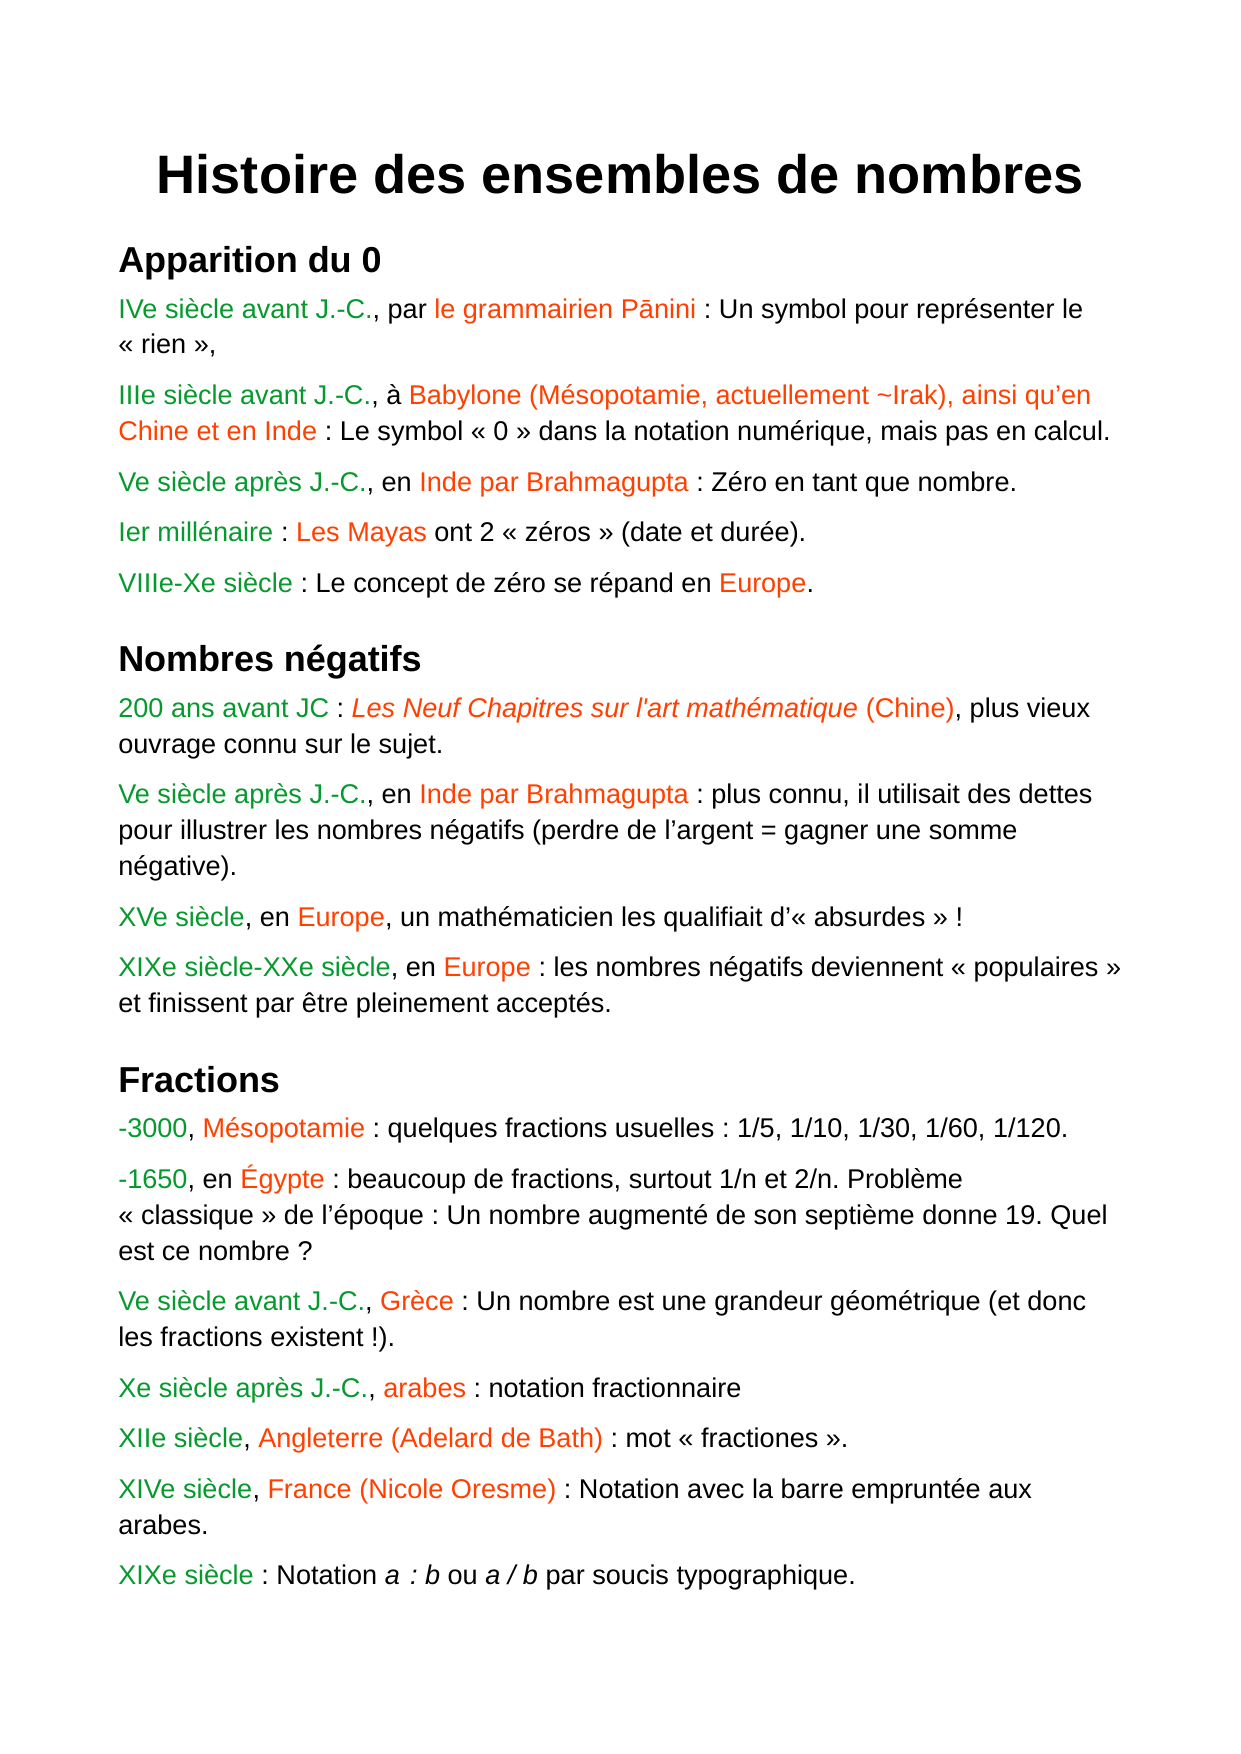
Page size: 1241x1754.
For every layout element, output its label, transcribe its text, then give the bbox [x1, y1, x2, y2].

title Histoire des ensembles de nombres [118, 143, 1122, 205]
text -3000, Mésopotamie : quelques fractions usuelles : 1/5, 1/10, 1/30, 1/60, 1/120. [118, 1112, 1122, 1143]
subtitle Apparition du 0 [118, 239, 1122, 280]
text XIXe siècle-XXe siècle, en Europe : les nombres négatifs deviennent « populaires » et finissent par être pleinement acceptés. [118, 951, 1122, 1018]
text Ve siècle après J.-C., en Inde par Brahmagupta : Zéro en tant que nombre. [118, 466, 1122, 497]
text -1650, en Égypte : beaucoup de fractions, surtout 1/n et 2/n. Problème « classique » de l’époque : Un nombre augmenté de son septième donne 19. Quel est ce nombre ? [118, 1163, 1122, 1266]
text XIXe siècle : Notation a : b ou a / b par soucis typographique. [118, 1559, 1122, 1590]
text Ve siècle avant J.-C., Grèce : Un nombre est une grandeur géométrique (et donc les fractions existent !). [118, 1285, 1122, 1352]
text XIVe siècle, France (Nicole Oresme) : Notation avec la barre empruntée aux arabes. [118, 1473, 1122, 1540]
text Ier millénaire : Les Mayas ont 2 « zéros » (date et durée). [118, 516, 1122, 547]
text IIIe siècle avant J.-C., à Babylone (Mésopotamie, actuellement ~Irak), ainsi qu’en Chine et en Inde : Le symbol « 0 » dans la notation numérique, mais pas en calcul. [118, 379, 1122, 446]
text Xe siècle après J.-C., arabes : notation fractionnaire [118, 1372, 1122, 1403]
text Ve siècle après J.-C., en Inde par Brahmagupta : plus connu, il utilisait des dettes pour illustrer les nombres négatifs (perdre de l’argent = gagner une somme négative). [118, 778, 1122, 881]
text VIIIe-Xe siècle : Le concept de zéro se répand en Europe. [118, 567, 1122, 598]
text 200 ans avant JC : Les Neuf Chapitres sur l'art mathématique (Chine), plus vieux ouvrage connu sur le sujet. [118, 692, 1122, 759]
text XIIe siècle, Angleterre (Adelard de Bath) : mot « fractiones ». [118, 1422, 1122, 1453]
text XVe siècle, en Europe, un mathématicien les qualifiait d’« absurdes » ! [118, 901, 1122, 932]
subtitle Fractions [118, 1058, 1122, 1100]
subtitle Nombres négatifs [118, 638, 1122, 679]
text IVe siècle avant J.-C., par le grammairien Pānini : Un symbol pour représenter le « rien », [118, 293, 1122, 360]
